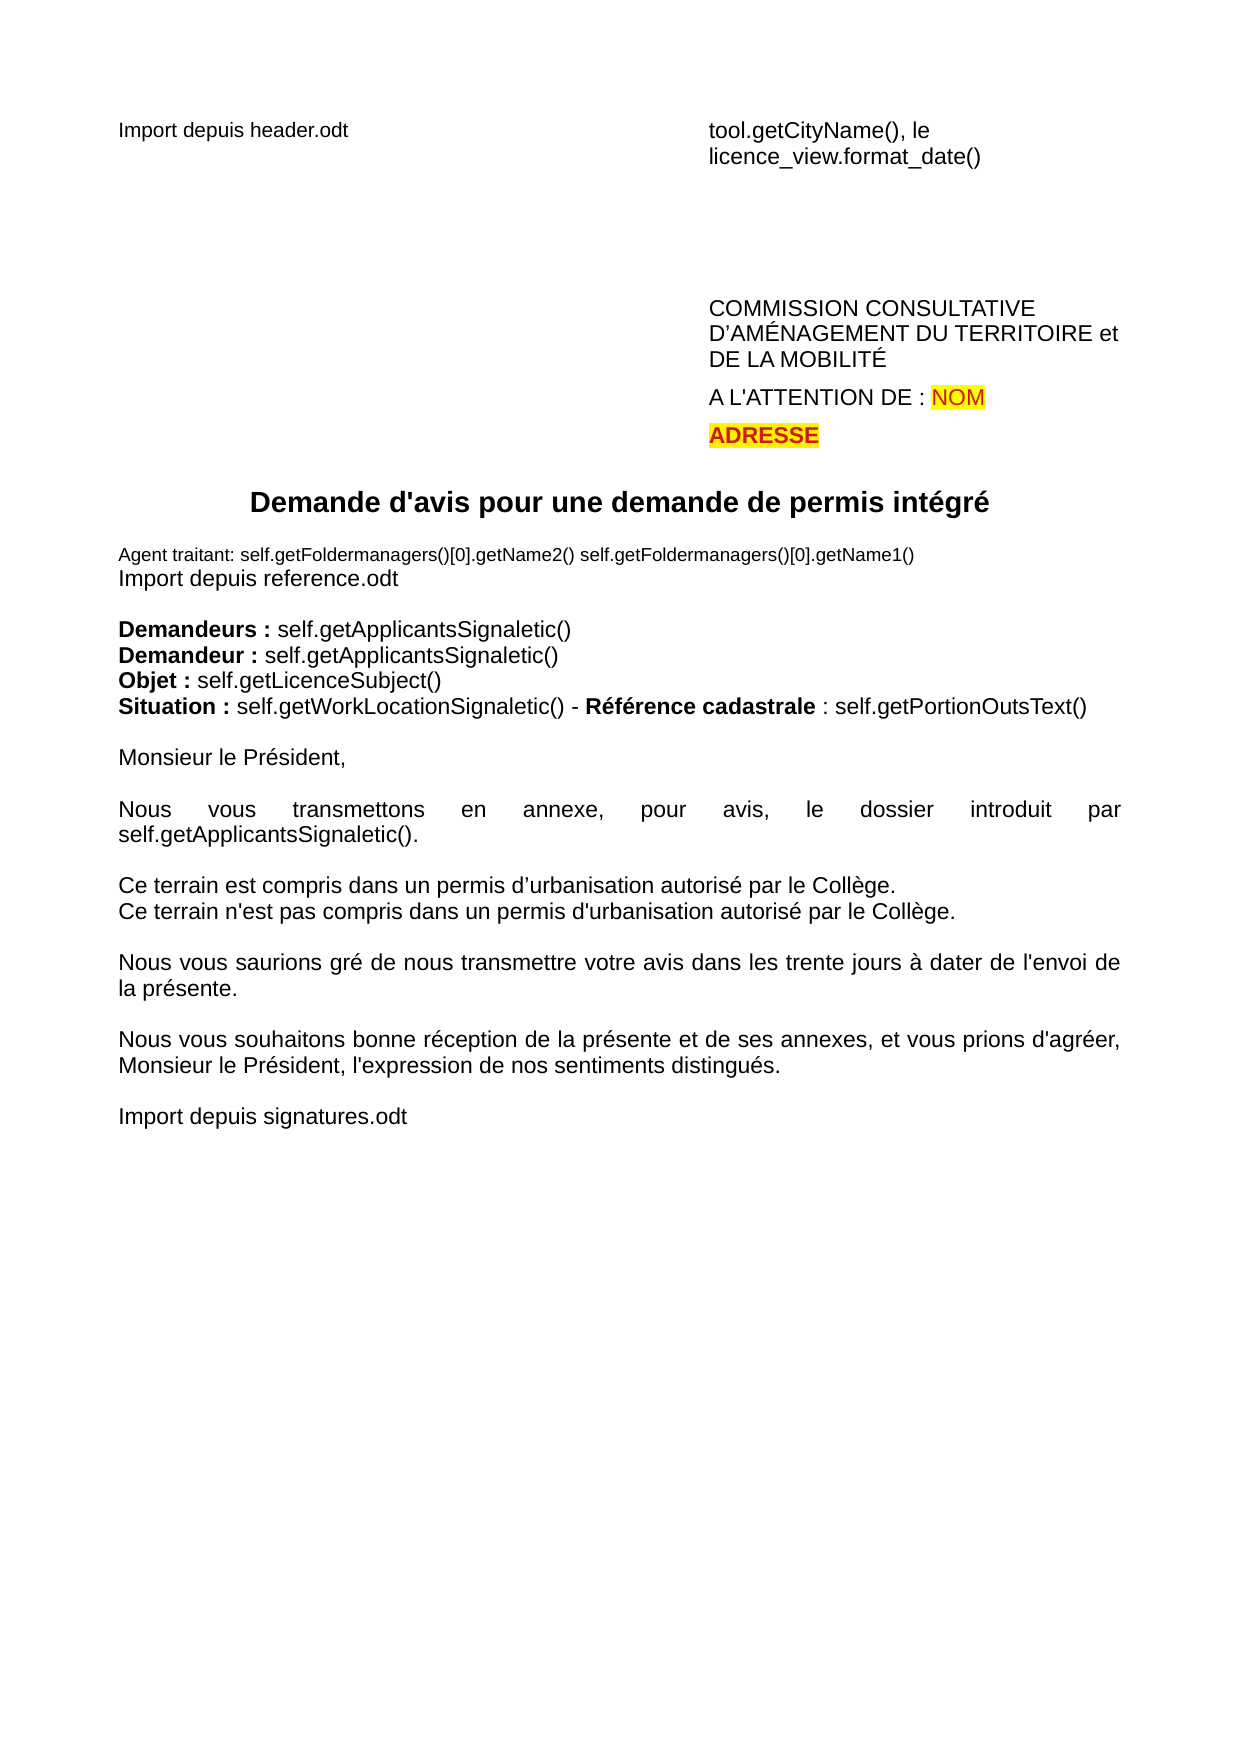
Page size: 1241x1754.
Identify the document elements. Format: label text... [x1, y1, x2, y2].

text Demandeur : self.getApplicantsSignaletic() [118, 642, 1122, 668]
table_header tool.getCityName(), le licence_view.format_date() COMMISSION CONSULTATIVE D’AMÉNAGEMENT DU TERRITOIRE et DE LA MOBILITÉ A L'ATTENTION DE : NOM ADRESSE [709, 118, 1123, 461]
text Nous vous transmettons en annexe, pour avis, le dossier introduit par self.getApplicantsSignaletic(). [118, 796, 1122, 847]
text Ce terrain est compris dans un permis d’urbanisation autorisé par le Collège. [118, 873, 1122, 899]
text Nous vous saurions gré de nous transmettre votre avis dans les trente jours à dater de l'envoi de la présente. [118, 950, 1122, 1001]
text Import depuis reference.odt [118, 566, 1122, 591]
text Demande d'avis pour une demande de permis intégré [118, 486, 1122, 519]
text Demandeurs : self.getApplicantsSignaletic() [118, 617, 1122, 642]
text Monsieur le Président, [118, 745, 1122, 771]
text Nous vous souhaitons bonne réception de la présente et de ses annexes, et vous prions d'agréer, Monsieur le Président, l'expression de nos sentiments distingués. [118, 1027, 1122, 1078]
text Situation : self.getWorkLocationSignaletic() - Référence cadastrale : self.getPortionOutsText() [118, 694, 1122, 719]
text Agent traitant: self.getFoldermanagers()[0].getName2() self.getFoldermanagers()[0].getName1() [118, 545, 1122, 566]
text Ce terrain n'est pas compris dans un permis d'urbanisation autorisé par le Collège. [118, 899, 1122, 924]
table_header Import depuis header.odt [118, 118, 708, 461]
text Import depuis signatures.odt [118, 1104, 1122, 1129]
text Objet : self.getLicenceSubject() [118, 668, 1122, 694]
